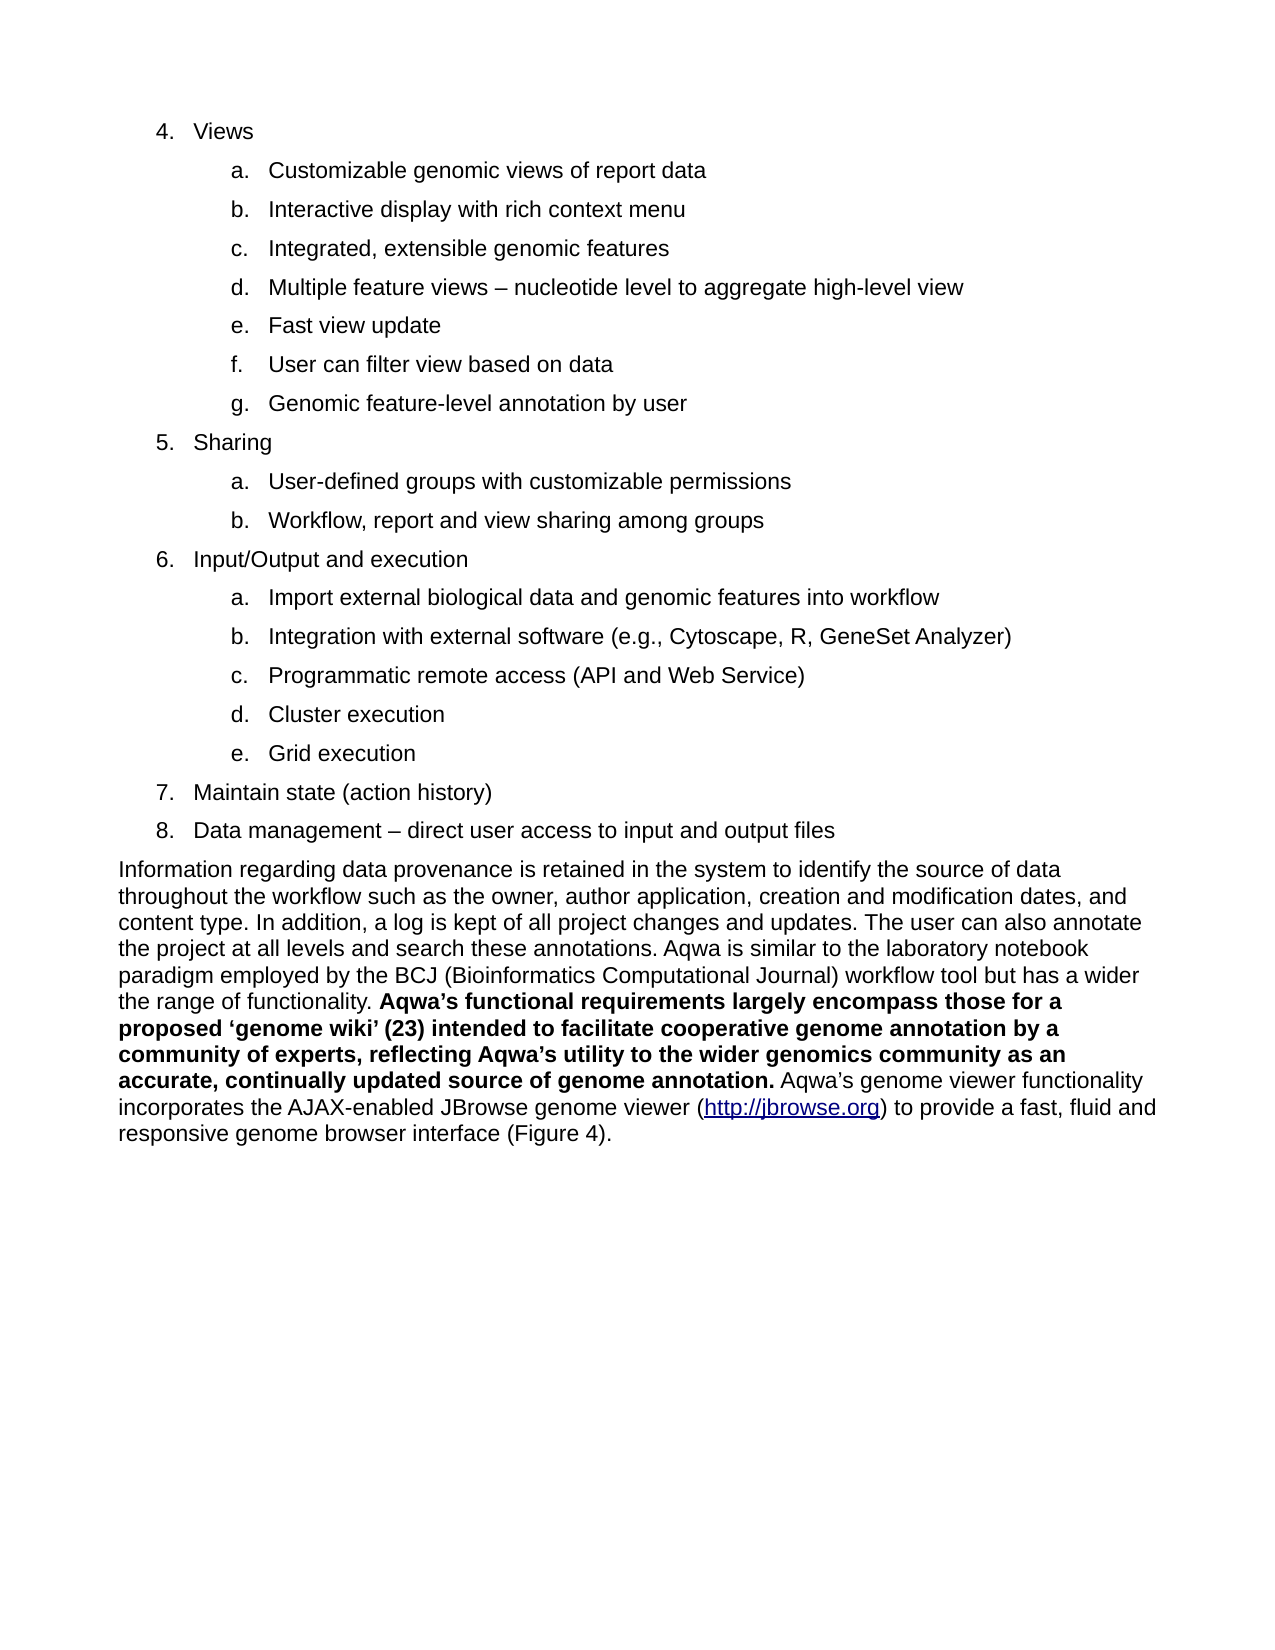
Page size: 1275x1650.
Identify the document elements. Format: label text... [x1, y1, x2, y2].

list User-defined groups with customizable permissions [231, 468, 1157, 494]
list Integration with external software (e.g., Cytoscape, R, GeneSet Analyzer) [231, 623, 1157, 649]
list Views [156, 118, 1157, 144]
list Genomic feature-level annotation by user [231, 390, 1157, 416]
list Integrated, extensible genomic features [231, 235, 1157, 261]
list Sharing [156, 429, 1157, 455]
list Fast view update [231, 312, 1157, 339]
list Multiple feature views – nucleotide level to aggregate high-level view [231, 273, 1157, 300]
list Import external biological data and genomic features into workflow [231, 584, 1157, 611]
list Data management – direct user access to input and output files [156, 817, 1157, 844]
list User can filter view based on data [231, 351, 1157, 378]
list Customizable genomic views of report data [231, 157, 1157, 183]
text Information regarding data provenance is retained in the system to identify the source of data throughout the workflow such as the owner, author application, creation and modification dates, and content type. In addition, a log is kept of all project changes and updates. The user can also annotate the project at all levels and search these annotations. Aqwa is similar to the laboratory notebook paradigm employed by the BCJ (Bioinformatics Computational Journal) workflow tool but has a wider the range of functionality. Aqwa’s functional requirements largely encompass those for a proposed ‘genome wiki’ (23) intended to facilitate cooperative genome annotation by a community of experts, reflecting Aqwa’s utility to the wider genomics community as an accurate, continually updated source of genome annotation. Aqwa’s genome viewer functionality incorporates the AJAX-enabled JBrowse genome viewer (http://jbrowse.org) to provide a fast, fluid and responsive genome browser interface (Figure 4). [118, 856, 1157, 1146]
list Grid execution [231, 740, 1157, 766]
list Programmatic remote access (API and Web Service) [231, 662, 1157, 688]
list Interactive display with rich context menu [231, 196, 1157, 222]
list Workflow, report and view sharing among groups [231, 507, 1157, 533]
list Maintain state (action history) [156, 779, 1157, 805]
list Cluster execution [231, 701, 1157, 727]
list Input/Output and execution [156, 546, 1157, 572]
